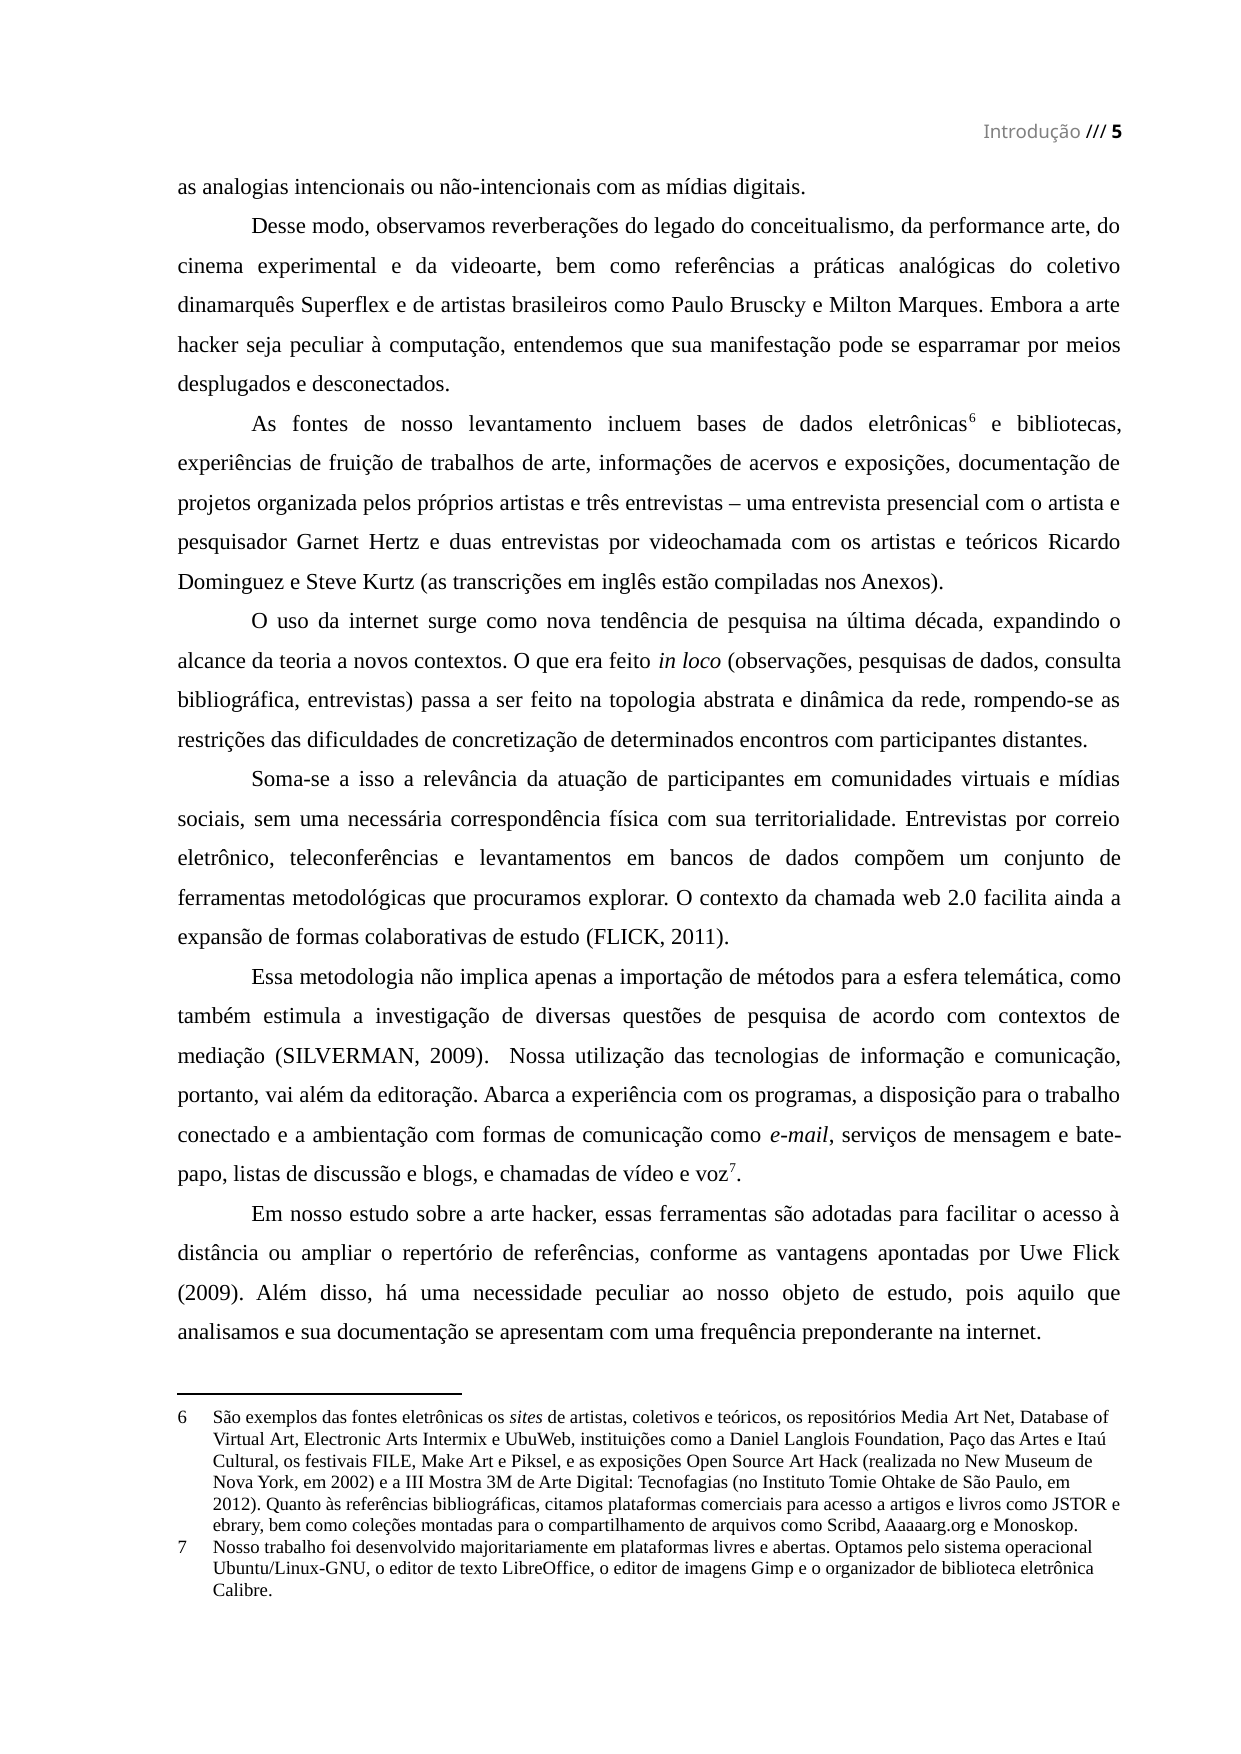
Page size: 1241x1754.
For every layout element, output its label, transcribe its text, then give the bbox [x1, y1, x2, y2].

text Essa metodologia não implica apenas a importação de métodos para a esfera telemática, como também estimula a investigação de diversas questões de pesquisa de acordo com contextos de mediação (SILVERMAN, 2009)⁠. Nossa utilização das tecnologias de informação e comunicação, portanto, vai além da editoração. Abarca a experiência com os programas, a disposição para o trabalho conectado e a ambientação com formas de comunicação como e-mail, serviços de mensagem e bate-papo, listas de discussão e blogs, e chamadas de vídeo e voz. [177, 963, 1122, 1186]
text São exemplos das fontes eletrônicas os sites de artistas, coletivos e teóricos, os repositórios Media Art Net, Database of Virtual Art, Electronic Arts Intermix e UbuWeb, instituições como a Daniel Langlois Foundation, Paço das Artes e Itaú Cultural, os festivais FILE, Make Art e Piksel, e as exposições Open Source Art Hack (realizada no New Museum de Nova York, em 2002) e a III Mostra 3M de Arte Digital: Tecnofagias (no Instituto Tomie Ohtake de São Paulo, em 2012). Quanto às referências bibliográficas, citamos plataformas comerciais para acesso a artigos e livros como JSTOR e ebrary, bem como coleções montadas para o compartilhamento de arquivos como Scribd, Aaaaarg.org e Monoskop. [177, 1406, 1122, 1536]
text Soma-se a isso a relevância da atuação de participantes em comunidades virtuais e mídias sociais, sem uma necessária correspondência física com sua territorialidade. Entrevistas por correio eletrônico, teleconferências e levantamentos em bancos de dados compõem um conjunto de ferramentas metodológicas que procuramos explorar. O contexto da chamada web 2.0 facilita ainda a expansão de formas colaborativas de estudo (FLICK, 2011)⁠. [177, 765, 1122, 949]
text as analogias intencionais ou não-intencionais com as mídias digitais. [177, 173, 1122, 199]
text Nosso trabalho foi desenvolvido majoritariamente em plataformas livres e abertas. Optamos pelo sistema operacional Ubuntu/Linux-GNU, o editor de texto LibreOffice, o editor de imagens Gimp e o organizador de biblioteca eletrônica Calibre. [177, 1536, 1122, 1600]
text Desse modo, observamos reverberações do legado do conceitualismo, da performance arte, do cinema experimental e da videoarte, bem como referências a práticas analógicas do coletivo dinamarquês Superflex e de artistas brasileiros como Paulo Bruscky e Milton Marques. Embora a arte hacker seja peculiar à computação, entendemos que sua manifestação pode se esparramar por meios desplugados e desconectados. [177, 213, 1122, 397]
text As fontes de nosso levantamento incluem bases de dados eletrônicas e bibliotecas, experiências de fruição de trabalhos de arte, informações de acervos e exposições, documentação de projetos organizada pelos próprios artistas e três entrevistas – uma entrevista presencial com o artista e pesquisador Garnet Hertz e duas entrevistas por videochamada com os artistas e teóricos Ricardo Dominguez e Steve Kurtz (as transcrições em inglês estão compiladas nos Anexos). [177, 410, 1122, 594]
text O uso da internet surge como nova tendência de pesquisa na última década, expandindo o alcance da teoria a novos contextos. O que era feito in loco (observações, pesquisas de dados, consulta bibliográfica, entrevistas) passa a ser feito na topologia abstrata e dinâmica da rede, rompendo-se as restrições das dificuldades de concretização de determinados encontros com participantes distantes. [177, 607, 1122, 752]
text Em nosso estudo sobre a arte hacker, essas ferramentas são adotadas para facilitar o acesso à distância ou ampliar o repertório de referências, conforme as vantagens apontadas por Uwe Flick (2009)⁠. Além disso, há uma necessidade peculiar ao nosso objeto de estudo, pois aquilo que analisamos e sua documentação se apresentam com uma frequência preponderante na internet. [177, 1199, 1122, 1344]
